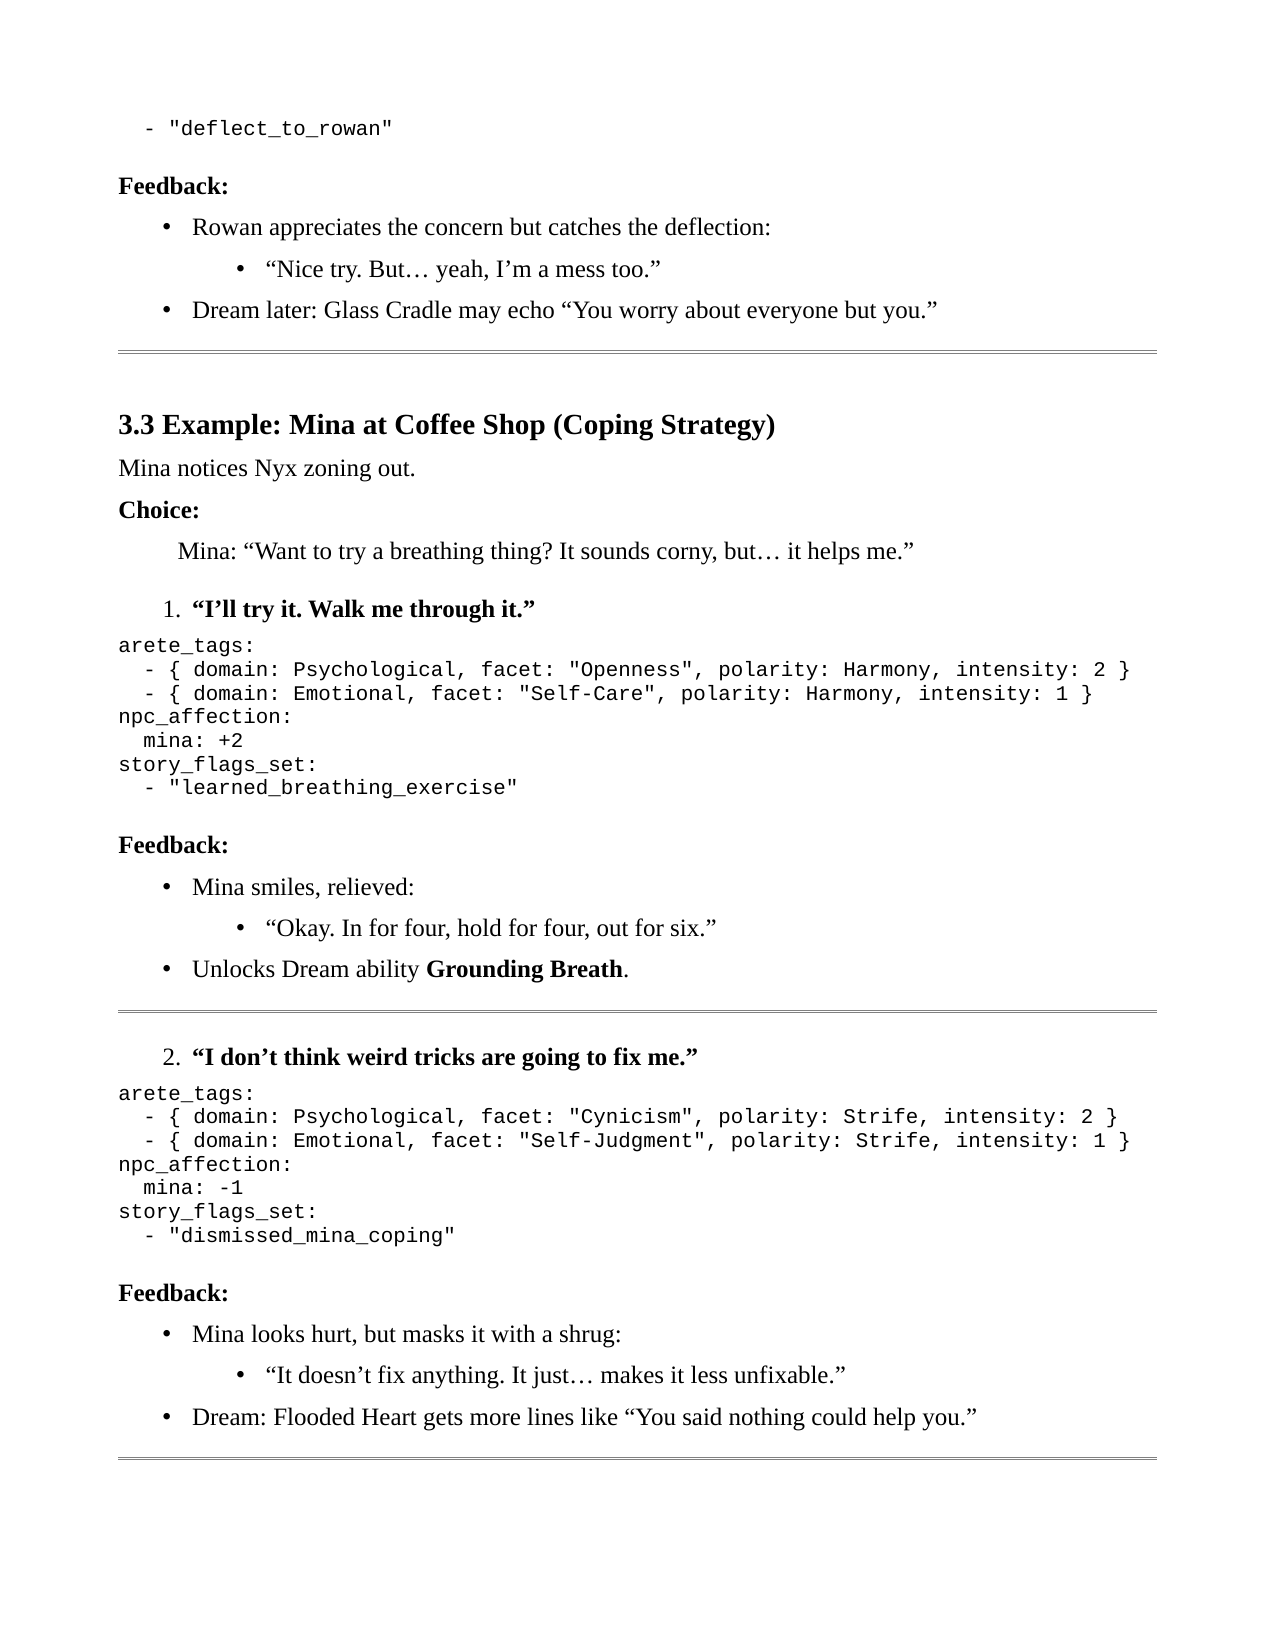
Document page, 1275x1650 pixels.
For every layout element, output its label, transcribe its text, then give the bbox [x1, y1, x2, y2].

text - "learned_breathing_exercise" [118, 777, 1157, 801]
text - "dismissed_mina_coping" [118, 1225, 1157, 1248]
list Unlocks Dream ability Grounding Breath. [162, 954, 1157, 983]
text npc_affection: [118, 1154, 1157, 1177]
list “I’ll try it. Walk me through it.” [162, 594, 1157, 623]
text - { domain: Emotional, facet: "Self-Care", polarity: Harmony, intensity: 1 } [118, 683, 1157, 706]
text mina: +2 [118, 730, 1157, 754]
text arete_tags: [118, 1083, 1157, 1106]
text - { domain: Emotional, facet: "Self-Judgment", polarity: Strife, intensity: 1 } [118, 1130, 1157, 1154]
text Feedback: [118, 1278, 1157, 1307]
list Dream: Flooded Heart gets more lines like “You said nothing could help you.” [162, 1402, 1157, 1430]
text arete_tags: [118, 635, 1157, 659]
text Mina notices Nyx zoning out. [118, 453, 1157, 482]
list Rowan appreciates the concern but catches the deflection: [162, 212, 1157, 241]
subtitle 3.3 Example: Mina at Coffee Shop (Coping Strategy) [118, 407, 1157, 441]
text Feedback: [118, 171, 1157, 200]
text mina: -1 [118, 1177, 1157, 1201]
text Mina: “Want to try a breathing thing? It sounds corny, but… it helps me.” [177, 536, 1098, 565]
text - { domain: Psychological, facet: "Openness", polarity: Harmony, intensity: 2 } [118, 659, 1157, 683]
text Choice: [118, 495, 1157, 523]
text - { domain: Psychological, facet: "Cynicism", polarity: Strife, intensity: 2 } [118, 1106, 1157, 1130]
text - "deflect_to_rowan" [118, 118, 1157, 142]
text story_flags_set: [118, 754, 1157, 777]
list “Nice try. But… yeah, I’m a mess too.” [236, 254, 1157, 282]
list Dream later: Glass Cradle may echo “You worry about everyone but you.” [162, 295, 1157, 324]
list Mina smiles, relieved: [162, 872, 1157, 900]
list “I don’t think weird tricks are going to fix me.” [162, 1042, 1157, 1070]
text npc_affection: [118, 706, 1157, 730]
text story_flags_set: [118, 1201, 1157, 1225]
list “It doesn’t fix anything. It just… makes it less unfixable.” [236, 1360, 1157, 1389]
list “Okay. In for four, hold for four, out for six.” [236, 913, 1157, 942]
list Mina looks hurt, but masks it with a shrug: [162, 1319, 1157, 1348]
text Feedback: [118, 830, 1157, 859]
